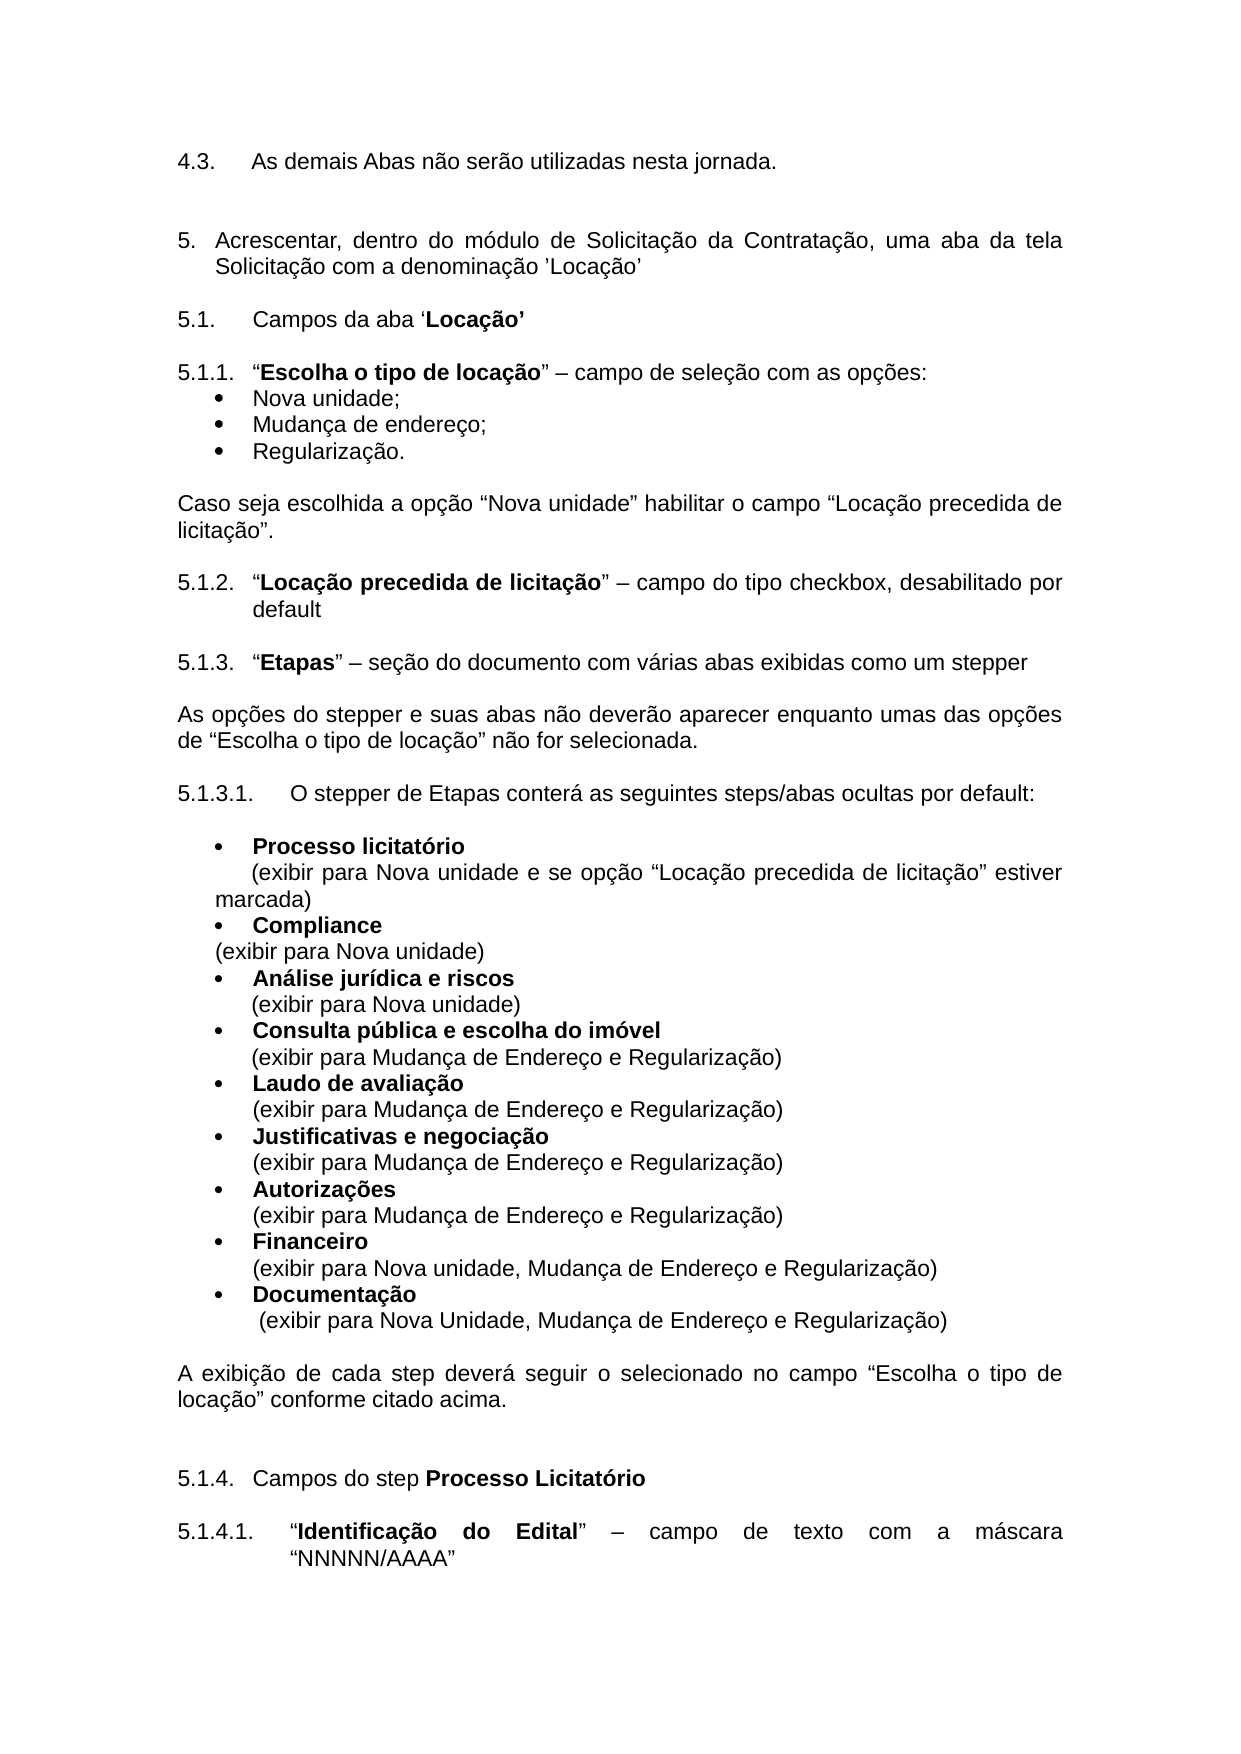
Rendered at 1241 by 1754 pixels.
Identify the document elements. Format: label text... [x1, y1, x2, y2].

list Consulta pública e escolha do imóvel [215, 1017, 1063, 1044]
list Campos da aba ‘Locação’ [177, 306, 1063, 332]
list Laudo de avaliação [215, 1070, 1063, 1096]
list Regularização. [215, 438, 1063, 464]
list As demais Abas não serão utilizadas nesta jornada. [177, 148, 1063, 174]
list Justificativas e negociação [215, 1123, 1063, 1149]
text (exibir para Nova Unidade, Mudança de Endereço e Regularização) [252, 1307, 1063, 1334]
list Financeiro [215, 1228, 1063, 1254]
list “Escolha o tipo de locação” – campo de seleção com as opções: [177, 358, 1063, 385]
text (exibir para Nova unidade) [215, 938, 1063, 965]
text (exibir para Nova unidade, Mudança de Endereço e Regularização) [252, 1254, 1063, 1281]
text (exibir para Mudança de Endereço e Regularização) [252, 1202, 1063, 1228]
list Documentação [215, 1281, 1063, 1307]
list Autorizações [215, 1176, 1063, 1202]
text As opções do stepper e suas abas não deverão aparecer enquanto umas das opções de “Escolha o tipo de locação” não for selecionada. [177, 701, 1063, 754]
list “Etapas” – seção do documento com várias abas exibidas como um stepper [177, 648, 1063, 675]
text (exibir para Mudança de Endereço e Regularização) [252, 1149, 1063, 1176]
list Processo licitatório [215, 833, 1063, 859]
list “Identificação do Edital” – campo de texto com a máscara “NNNNN/AAAA” [177, 1518, 1063, 1571]
text Caso seja escolhida a opção “Nova unidade” habilitar o campo “Locação precedida de licitação”. [177, 490, 1063, 543]
list “Locação precedida de licitação” – campo do tipo checkbox, desabilitado por default [177, 569, 1063, 622]
list Compliance [215, 912, 1063, 938]
list Acrescentar, dentro do módulo de Solicitação da Contratação, uma aba da tela Solicitação com a denominação ’Locação’ [177, 227, 1063, 279]
text (exibir para Mudança de Endereço e Regularização) [252, 1096, 1063, 1123]
list Nova unidade; [215, 385, 1063, 411]
list Campos do step Processo Licitatório [177, 1465, 1063, 1492]
text (exibir para Nova unidade e se opção “Locação precedida de licitação” estiver marcada) [215, 859, 1063, 912]
list Mudança de endereço; [215, 411, 1063, 438]
list O stepper de Etapas conterá as seguintes steps/abas ocultas por default: [177, 780, 1063, 807]
list Análise jurídica e riscos [215, 965, 1063, 991]
text A exibição de cada step deverá seguir o selecionado no campo “Escolha o tipo de locação” conforme citado acima. [177, 1360, 1063, 1413]
text (exibir para Mudança de Endereço e Regularização) [215, 1044, 1063, 1070]
text (exibir para Nova unidade) [215, 991, 1063, 1017]
